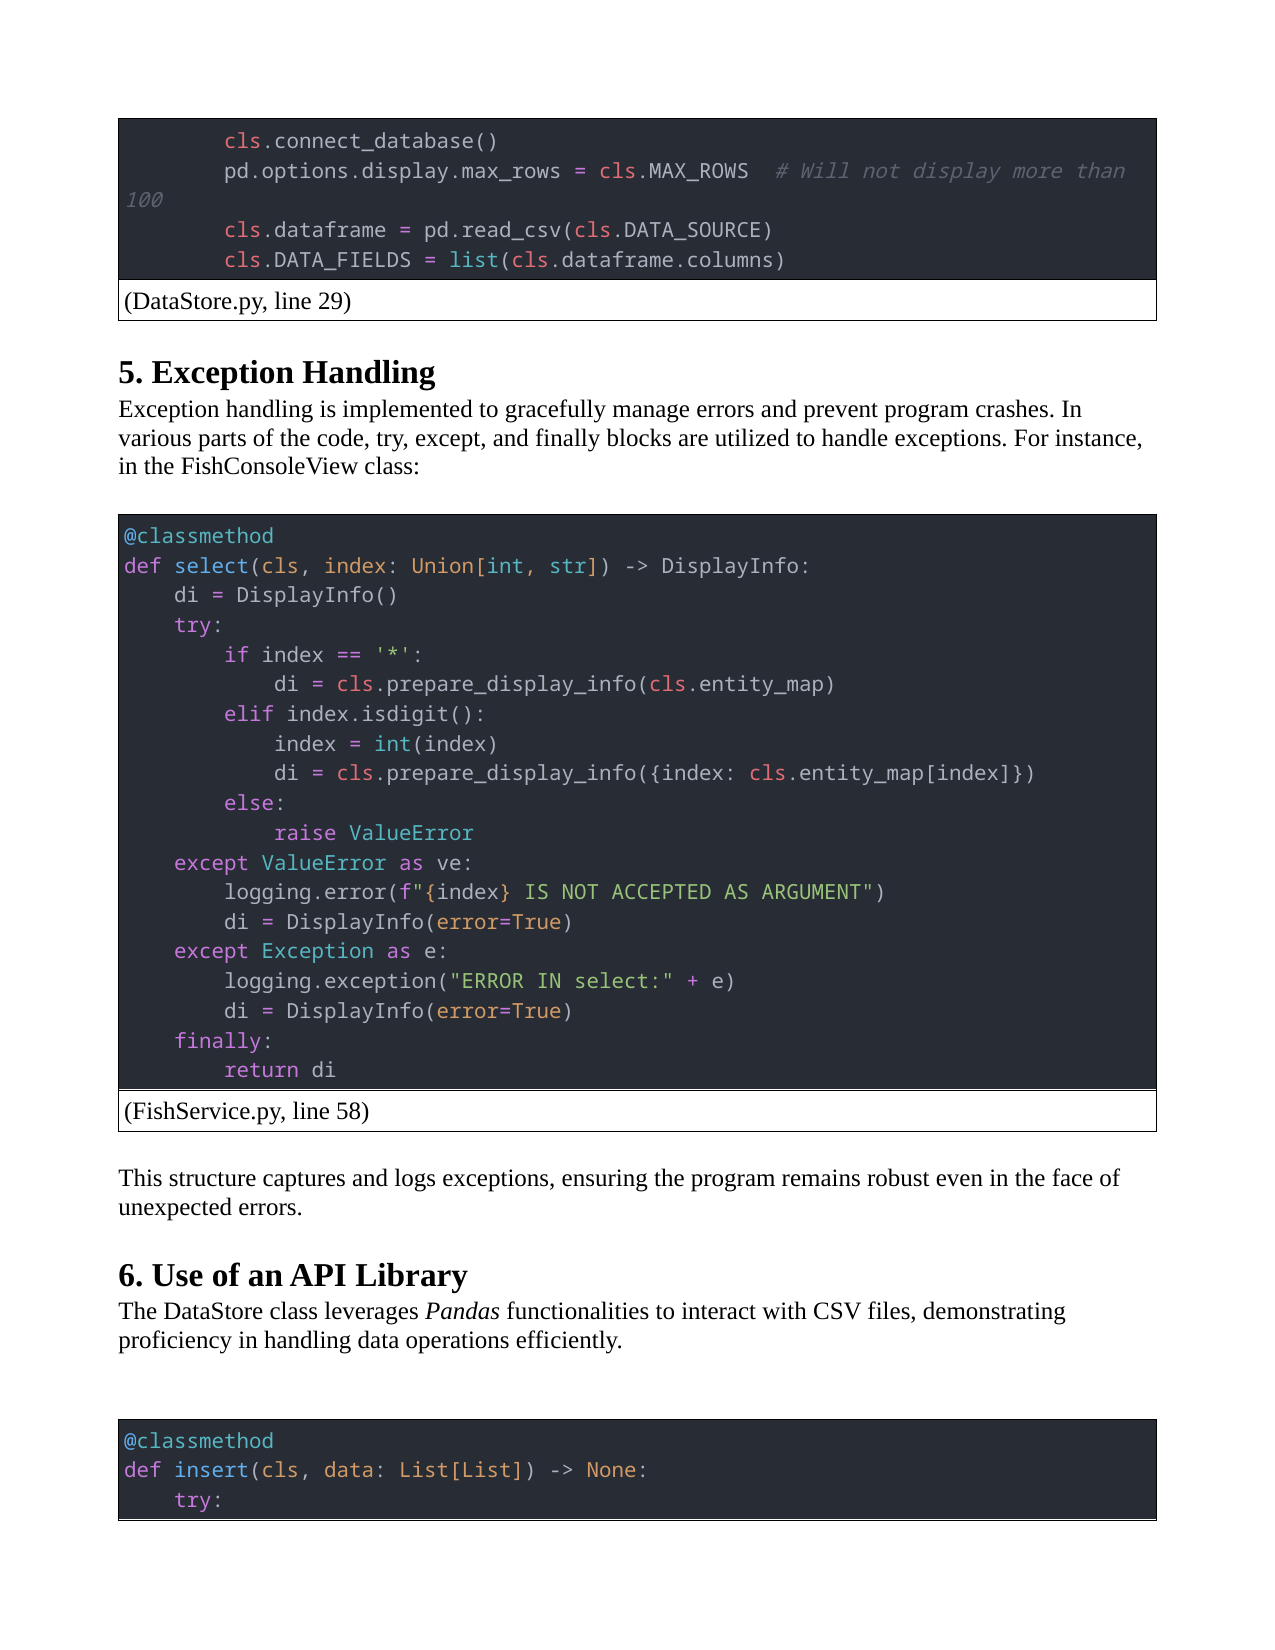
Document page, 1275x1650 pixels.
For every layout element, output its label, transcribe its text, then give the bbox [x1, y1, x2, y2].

table_cell (DataStore.py, line 29) [119, 280, 1156, 320]
text Exception handling is implemented to gracefully manage errors and prevent program crashes. In various parts of the code, try, except, and finally blocks are utilized to handle exceptions. For instance, in the FishConsoleView class: [118, 394, 1157, 480]
table_header @classmethod def insert(cls, data: List[List]) -> None: try: [119, 1420, 1156, 1519]
text 5. Exception Handling [118, 353, 1157, 391]
text This structure captures and logs exceptions, ensuring the program remains robust even in the face of unexpected errors. [118, 1163, 1157, 1221]
table_header cls.connect_database() pd.options.display.max_rows = cls.MAX_ROWS # Will not display more than 100 cls.dataframe = pd.read_csv(cls.DATA_SOURCE) cls.DATA_FIELDS = list(cls.dataframe.columns) [119, 119, 1156, 279]
table_header @classmethod def select(cls, index: Union[int, str]) -> DisplayInfo: di = DisplayInfo() try: if index == '*': di = cls.prepare_display_info(cls.entity_map) elif index.isdigit(): index = int(index) di = cls.prepare_display_info({index: cls.entity_map[index]}) else: raise ValueError except ValueError as ve: logging.error(f"{index} IS NOT ACCEPTED AS ARGUMENT") di = DisplayInfo(error=True) except Exception as e: logging.exception("ERROR IN select:" + e) di = DisplayInfo(error=True) finally: return di [119, 515, 1156, 1089]
text The DataStore class leverages Pandas functionalities to interact with CSV files, demonstrating proficiency in handling data operations efficiently. [118, 1296, 1157, 1353]
text 6. Use of an API Library [118, 1255, 1157, 1293]
table_cell (FishService.py, line 58) [119, 1091, 1156, 1131]
